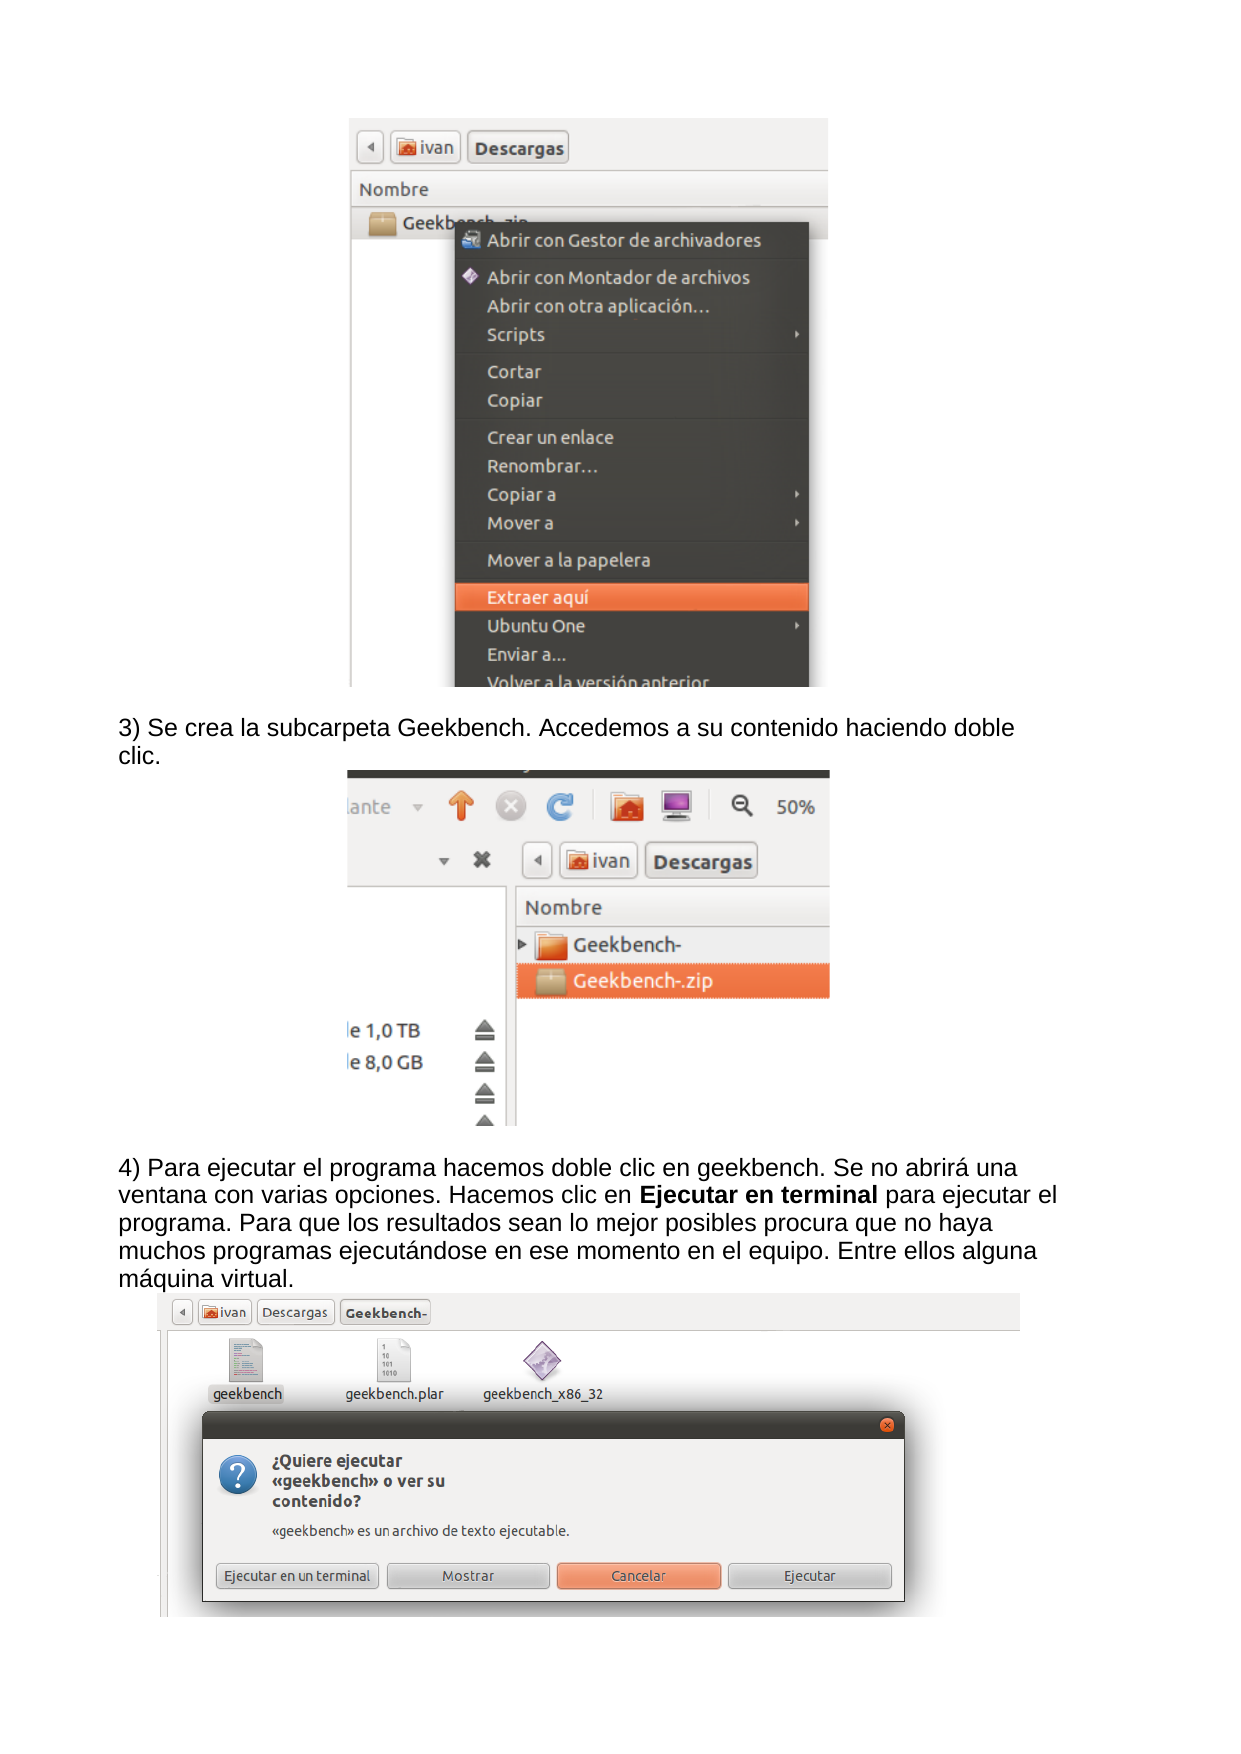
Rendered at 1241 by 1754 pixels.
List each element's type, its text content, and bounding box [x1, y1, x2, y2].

text 3) Se crea la subcarpeta Geekbench. Accedemos a su contenido haciendo doble clic. [118, 714, 1059, 770]
picture [348, 118, 829, 687]
text 4) Para ejecutar el programa hacemos doble clic en geekbench. Se no abrirá una ventana con varias opciones. Hacemos clic en Ejecutar en terminal para ejecutar el programa. Para que los resultados sean lo mejor posibles procura que no haya muchos programas ejecutándose en ese momento en el equipo. Entre ellos alguna máquina virtual. [118, 1153, 1059, 1293]
picture [157, 1293, 1020, 1617]
picture [347, 770, 830, 1126]
